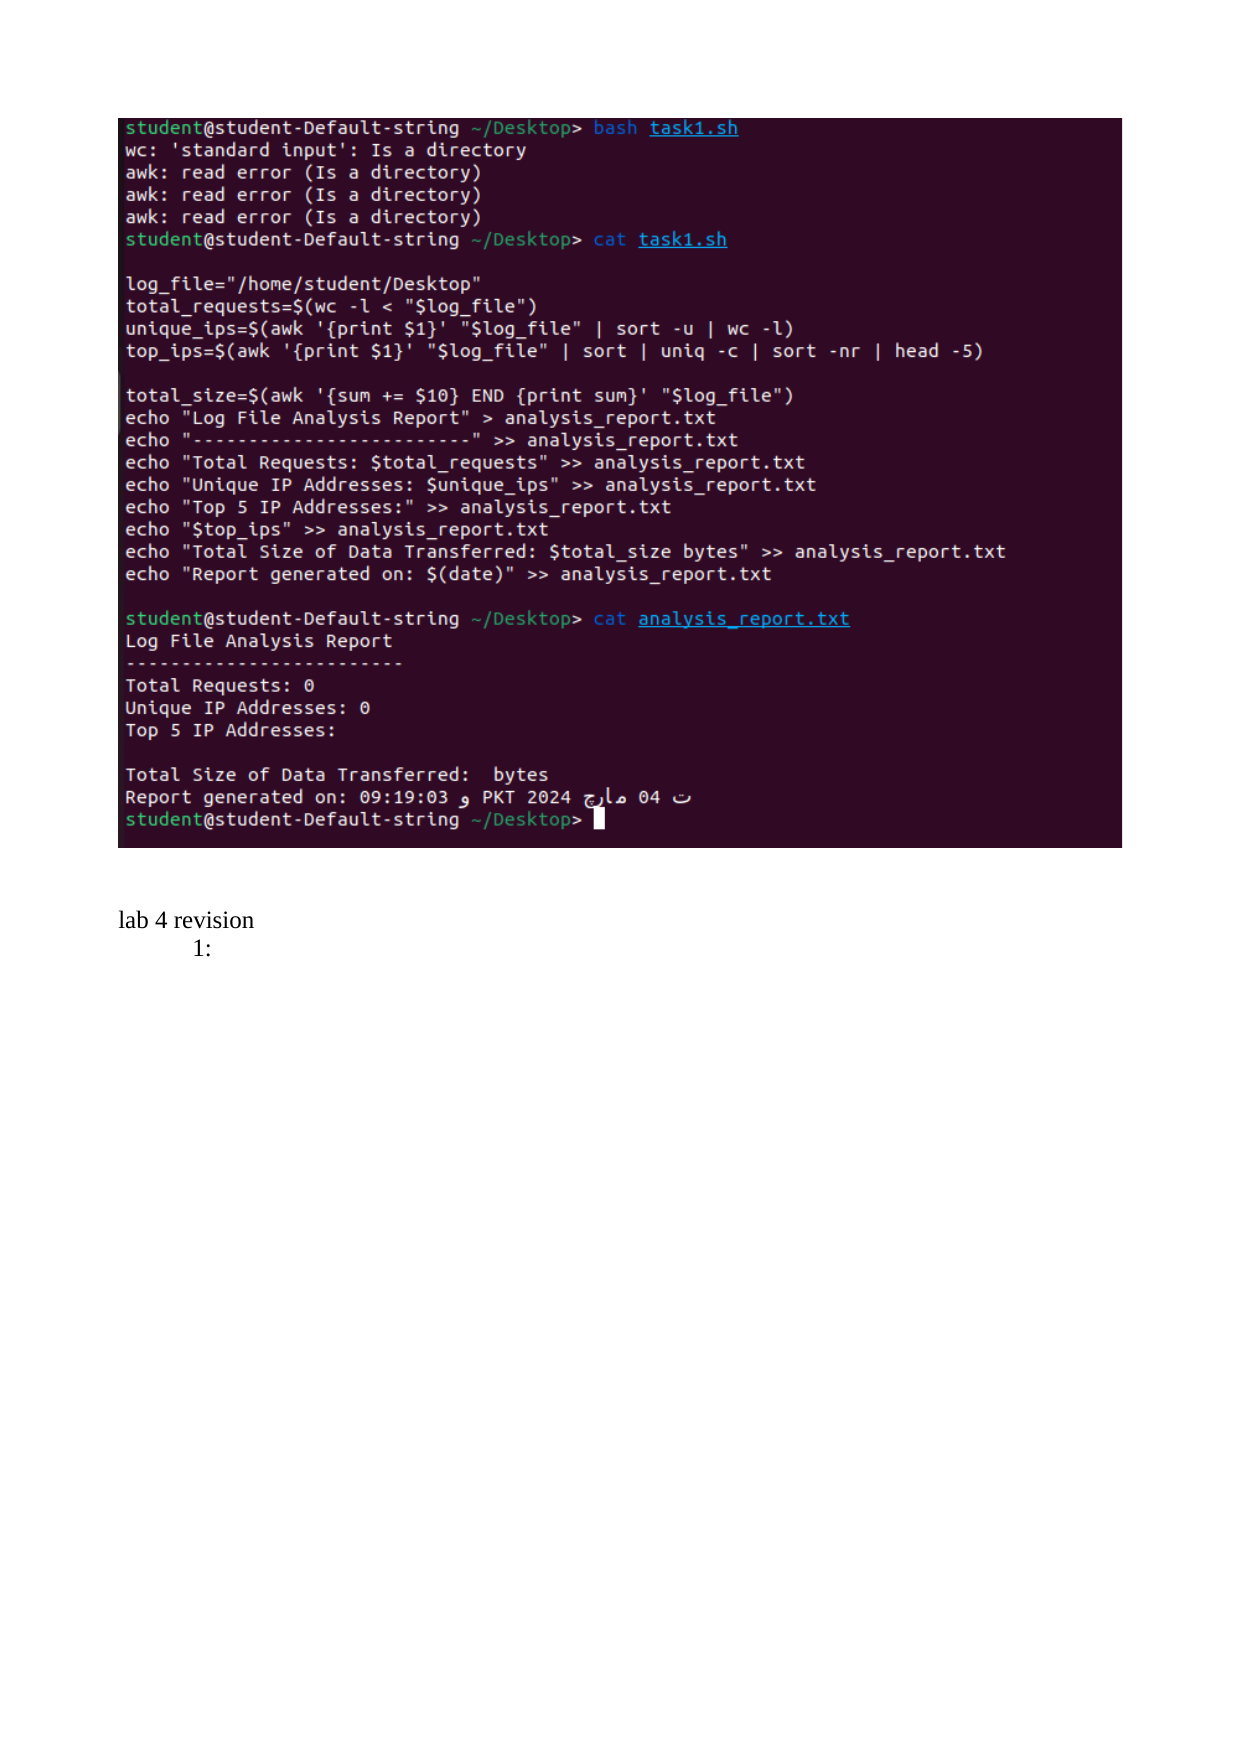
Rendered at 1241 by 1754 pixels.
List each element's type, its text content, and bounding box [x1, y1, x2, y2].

text 1: [118, 933, 1122, 962]
text lab 4 revision [118, 905, 1122, 933]
picture [118, 118, 1123, 848]
